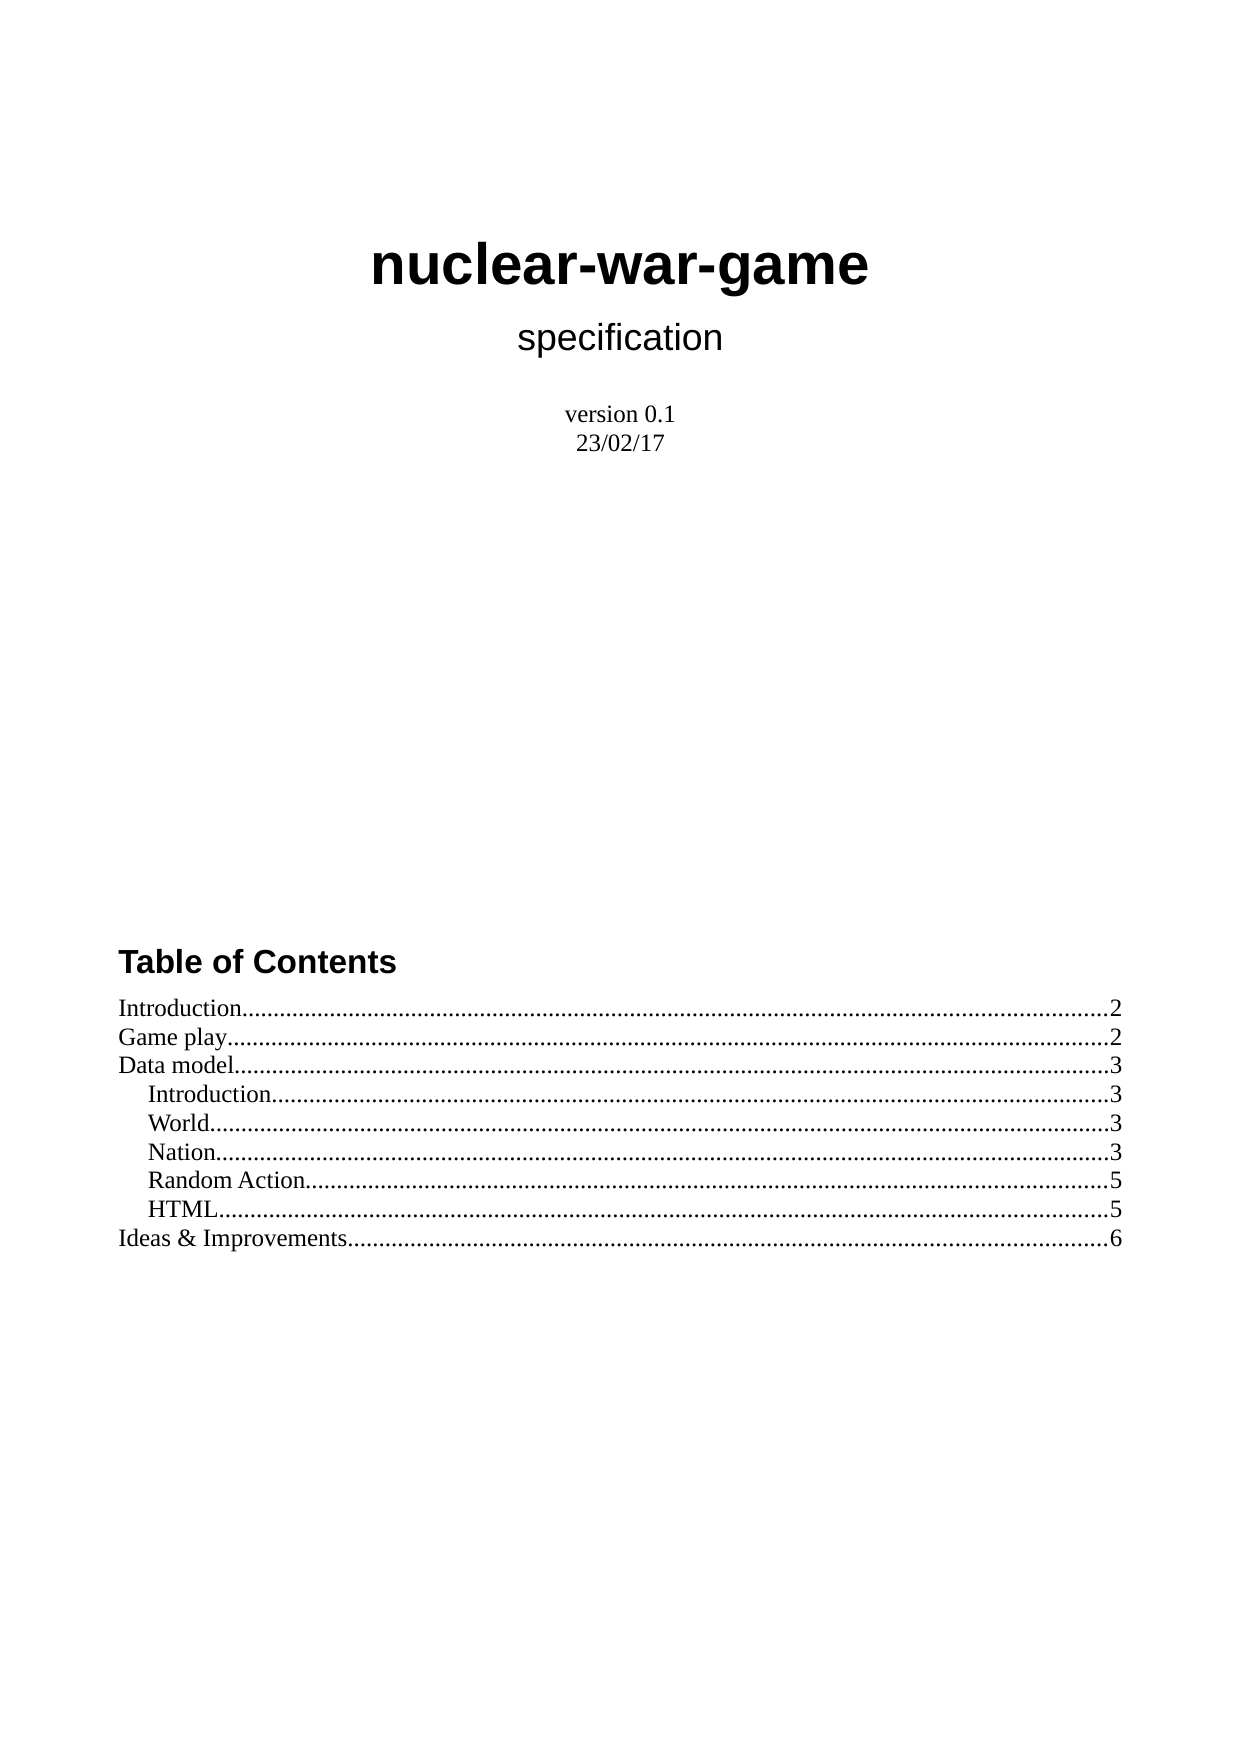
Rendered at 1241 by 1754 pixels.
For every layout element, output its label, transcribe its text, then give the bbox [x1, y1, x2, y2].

text World 3 [148, 1108, 1122, 1137]
title nuclear-war-game [118, 229, 1122, 296]
text Random Action 5 [148, 1166, 1122, 1194]
text Game play 2 [118, 1022, 1122, 1051]
text Data model 3 [118, 1051, 1122, 1079]
text Introduction 3 [148, 1079, 1122, 1108]
text 23/02/17 [118, 428, 1122, 457]
subtitle Table of Contents [118, 942, 1122, 981]
subtitle specification [118, 315, 1122, 358]
text Nation 3 [148, 1137, 1122, 1166]
text Ideas & Improvements 6 [118, 1223, 1122, 1252]
text HTML 5 [148, 1194, 1122, 1223]
text version 0.1 [118, 399, 1122, 428]
text Introduction 2 [118, 993, 1122, 1022]
